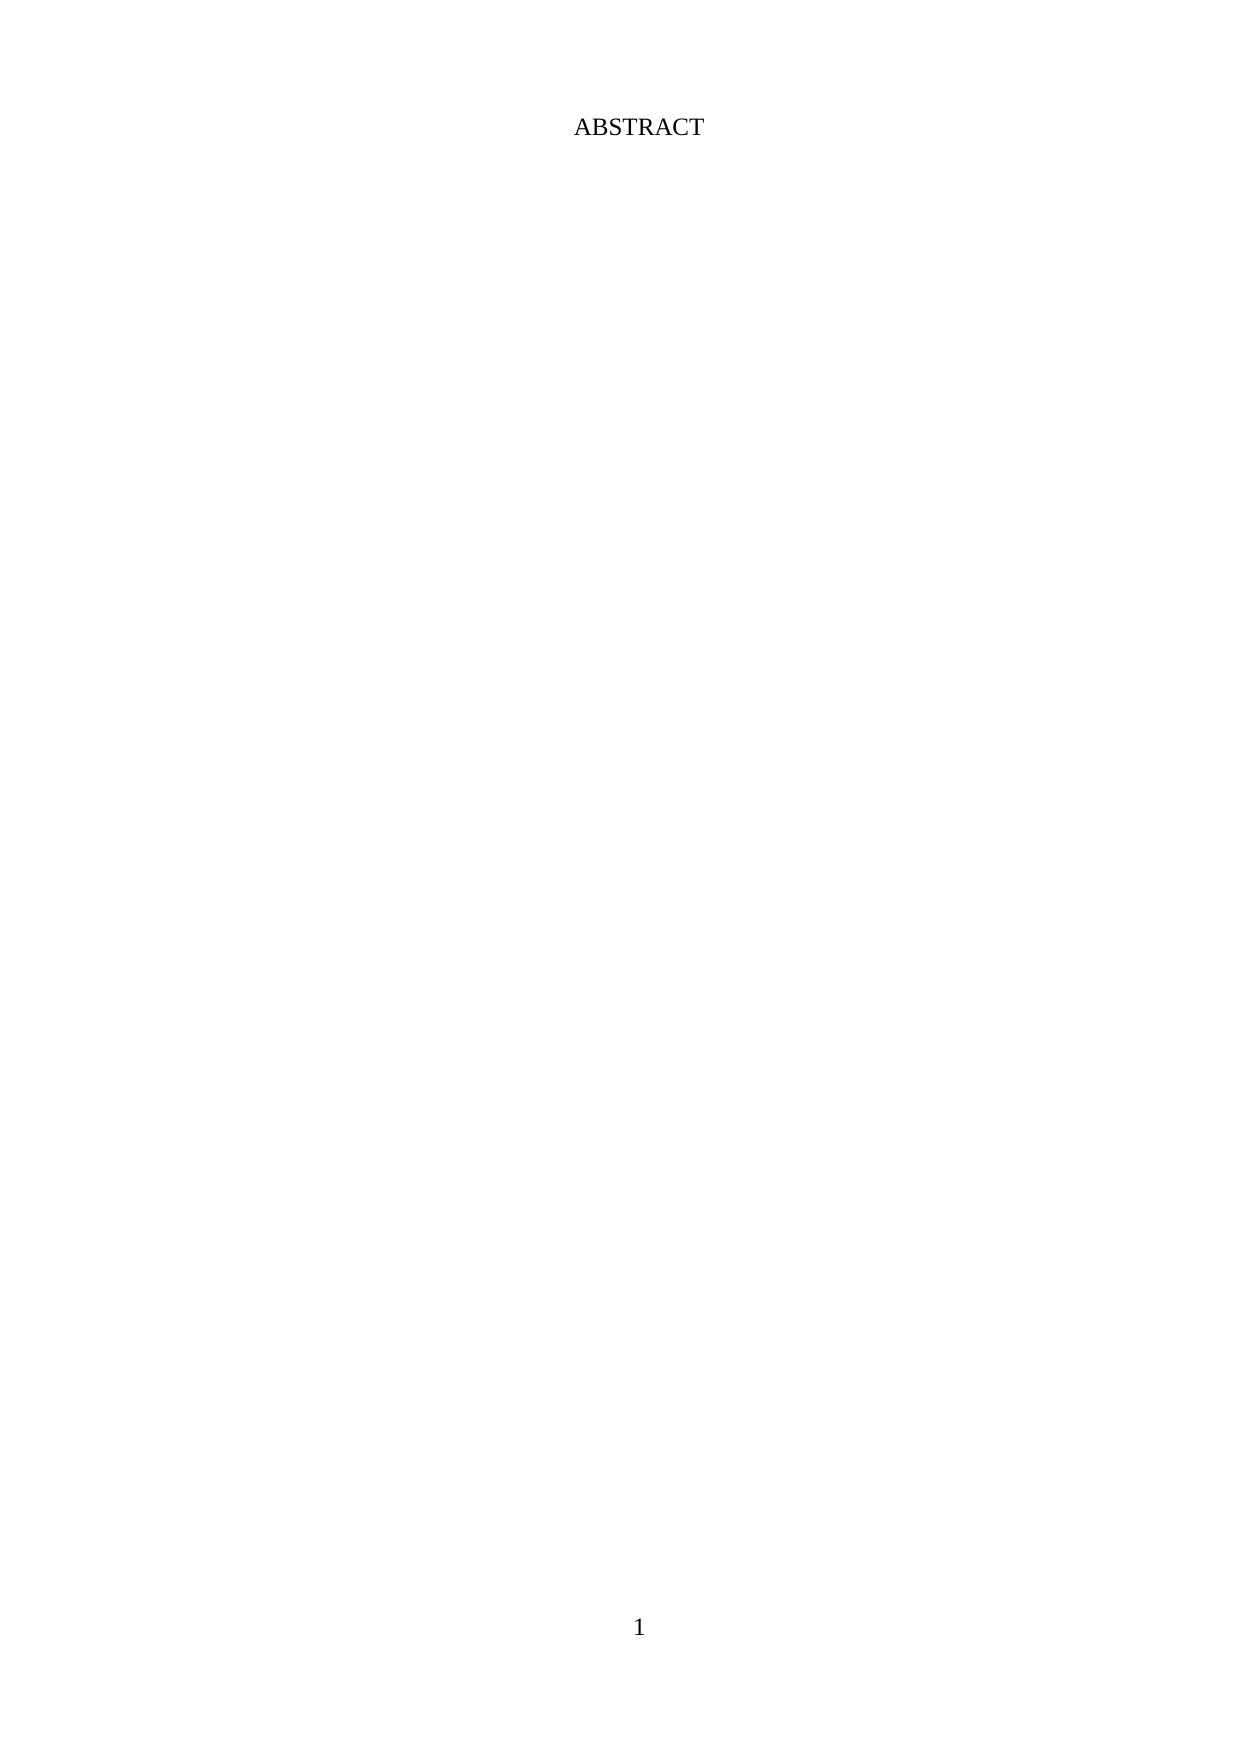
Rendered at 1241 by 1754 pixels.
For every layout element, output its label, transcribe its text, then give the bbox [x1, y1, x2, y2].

text ABSTRACT [187, 112, 1091, 141]
